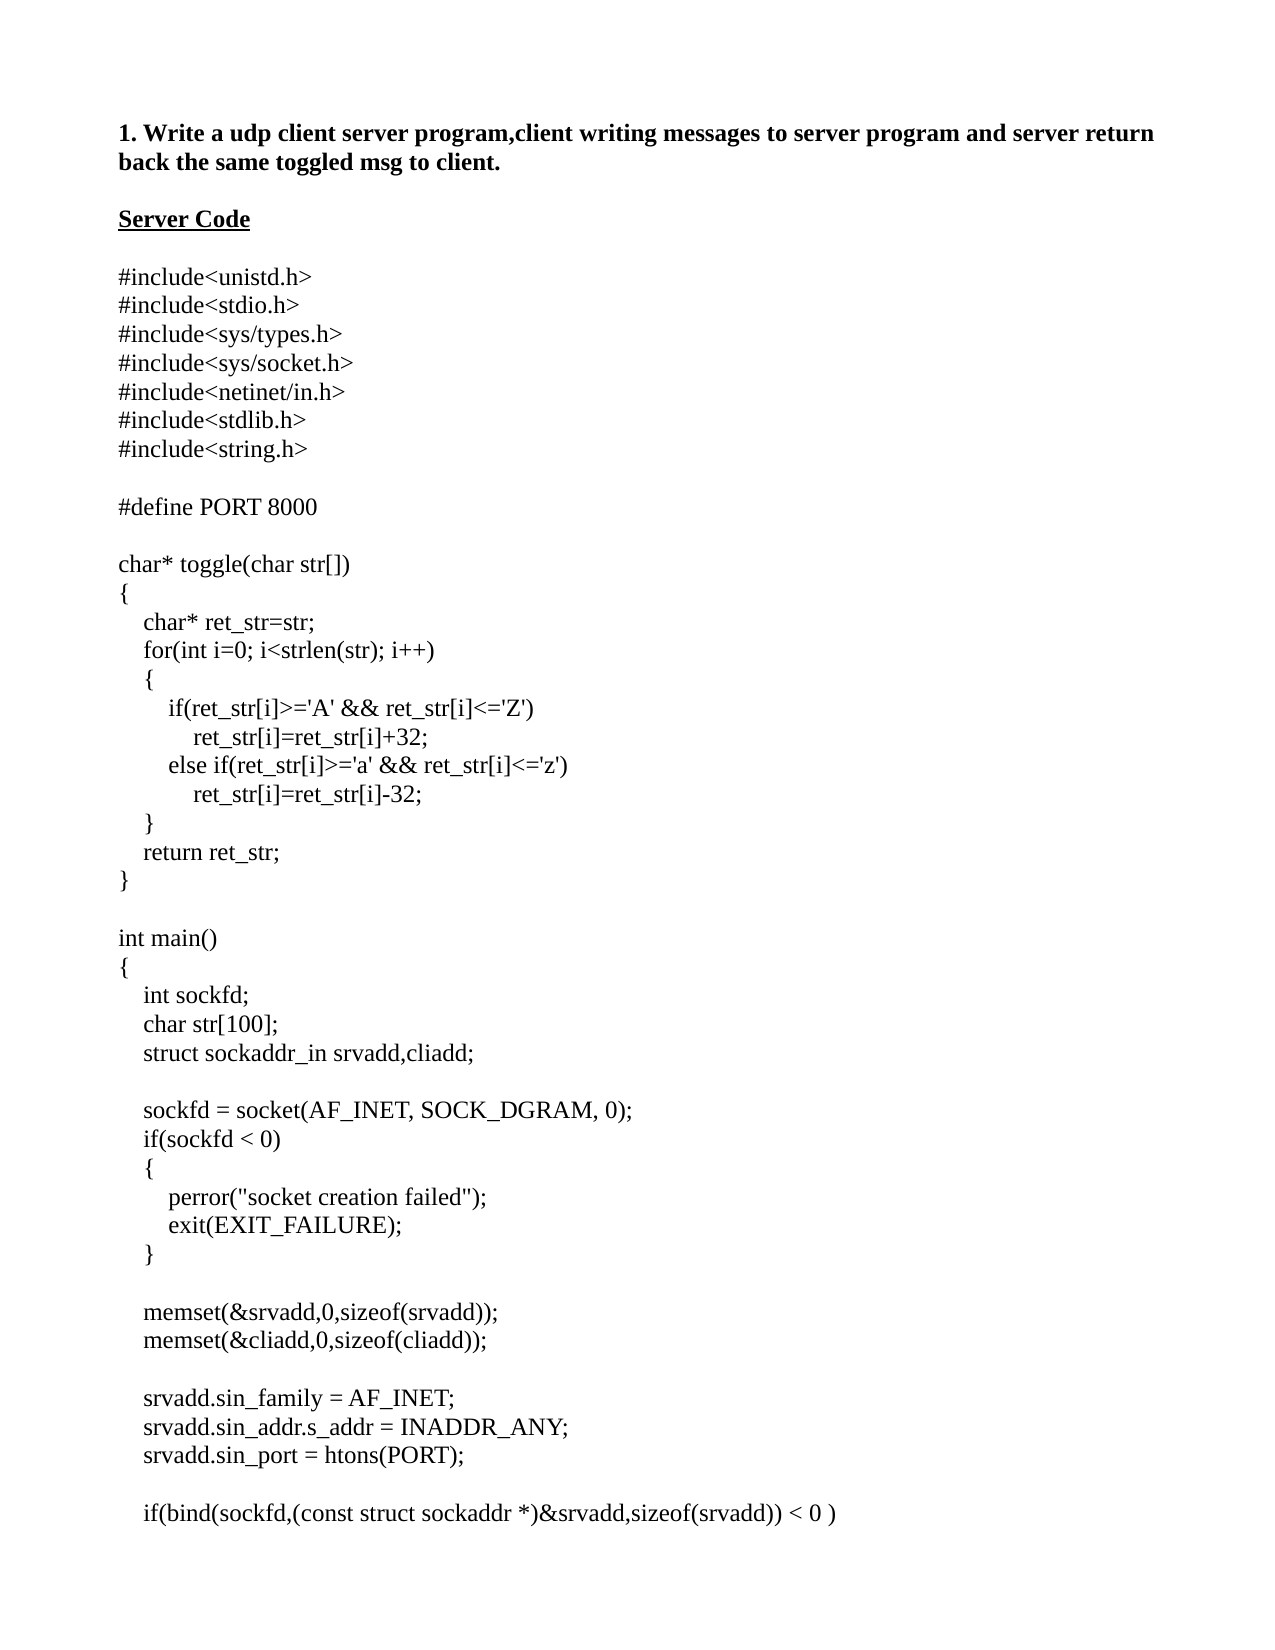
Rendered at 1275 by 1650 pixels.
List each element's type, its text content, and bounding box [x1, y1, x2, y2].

text 1. Write a udp client server program,client writing messages to server program and server return back the same toggled msg to client. [118, 118, 1157, 176]
text perror("socket creation failed"); [118, 1182, 1157, 1211]
text { [118, 664, 1157, 693]
text int sockfd; [118, 981, 1157, 1009]
text char str[100]; [118, 1009, 1157, 1038]
text for(int i=0; i<strlen(str); i++) [118, 636, 1157, 664]
text #include<sys/socket.h> [118, 348, 1157, 377]
text #include<string.h> [118, 434, 1157, 463]
text int main() [118, 923, 1157, 952]
text srvadd.sin_addr.s_addr = INADDR_ANY; [118, 1412, 1157, 1441]
text srvadd.sin_port = htons(PORT); [118, 1441, 1157, 1469]
text char* ret_str=str; [118, 607, 1157, 636]
text sockfd = socket(AF_INET, SOCK_DGRAM, 0); [118, 1096, 1157, 1124]
text #include<unistd.h> [118, 262, 1157, 291]
text } [118, 866, 1157, 894]
text if(ret_str[i]>='A' && ret_str[i]<='Z') [118, 693, 1157, 722]
text { [118, 952, 1157, 981]
text #include<netinet/in.h> [118, 377, 1157, 406]
text srvadd.sin_family = AF_INET; [118, 1383, 1157, 1412]
text } [118, 808, 1157, 837]
text { [118, 1153, 1157, 1182]
text return ret_str; [118, 837, 1157, 866]
text struct sockaddr_in srvadd,cliadd; [118, 1038, 1157, 1067]
text } [118, 1239, 1157, 1268]
text if(sockfd < 0) [118, 1124, 1157, 1153]
text #include<stdlib.h> [118, 406, 1157, 434]
text #include<sys/types.h> [118, 319, 1157, 348]
text ret_str[i]=ret_str[i]-32; [118, 779, 1157, 808]
text if(bind(sockfd,(const struct sockaddr *)&srvadd,sizeof(srvadd)) < 0 ) [118, 1498, 1157, 1527]
text ret_str[i]=ret_str[i]+32; [118, 722, 1157, 751]
text exit(EXIT_FAILURE); [118, 1211, 1157, 1239]
text char* toggle(char str[]) [118, 549, 1157, 578]
text { [118, 578, 1157, 607]
text memset(&srvadd,0,sizeof(srvadd)); [118, 1297, 1157, 1326]
text else if(ret_str[i]>='a' && ret_str[i]<='z') [118, 751, 1157, 779]
text memset(&cliadd,0,sizeof(cliadd)); [118, 1326, 1157, 1354]
text #include<stdio.h> [118, 291, 1157, 319]
text Server Code [118, 204, 1157, 233]
text #define PORT 8000 [118, 492, 1157, 521]
